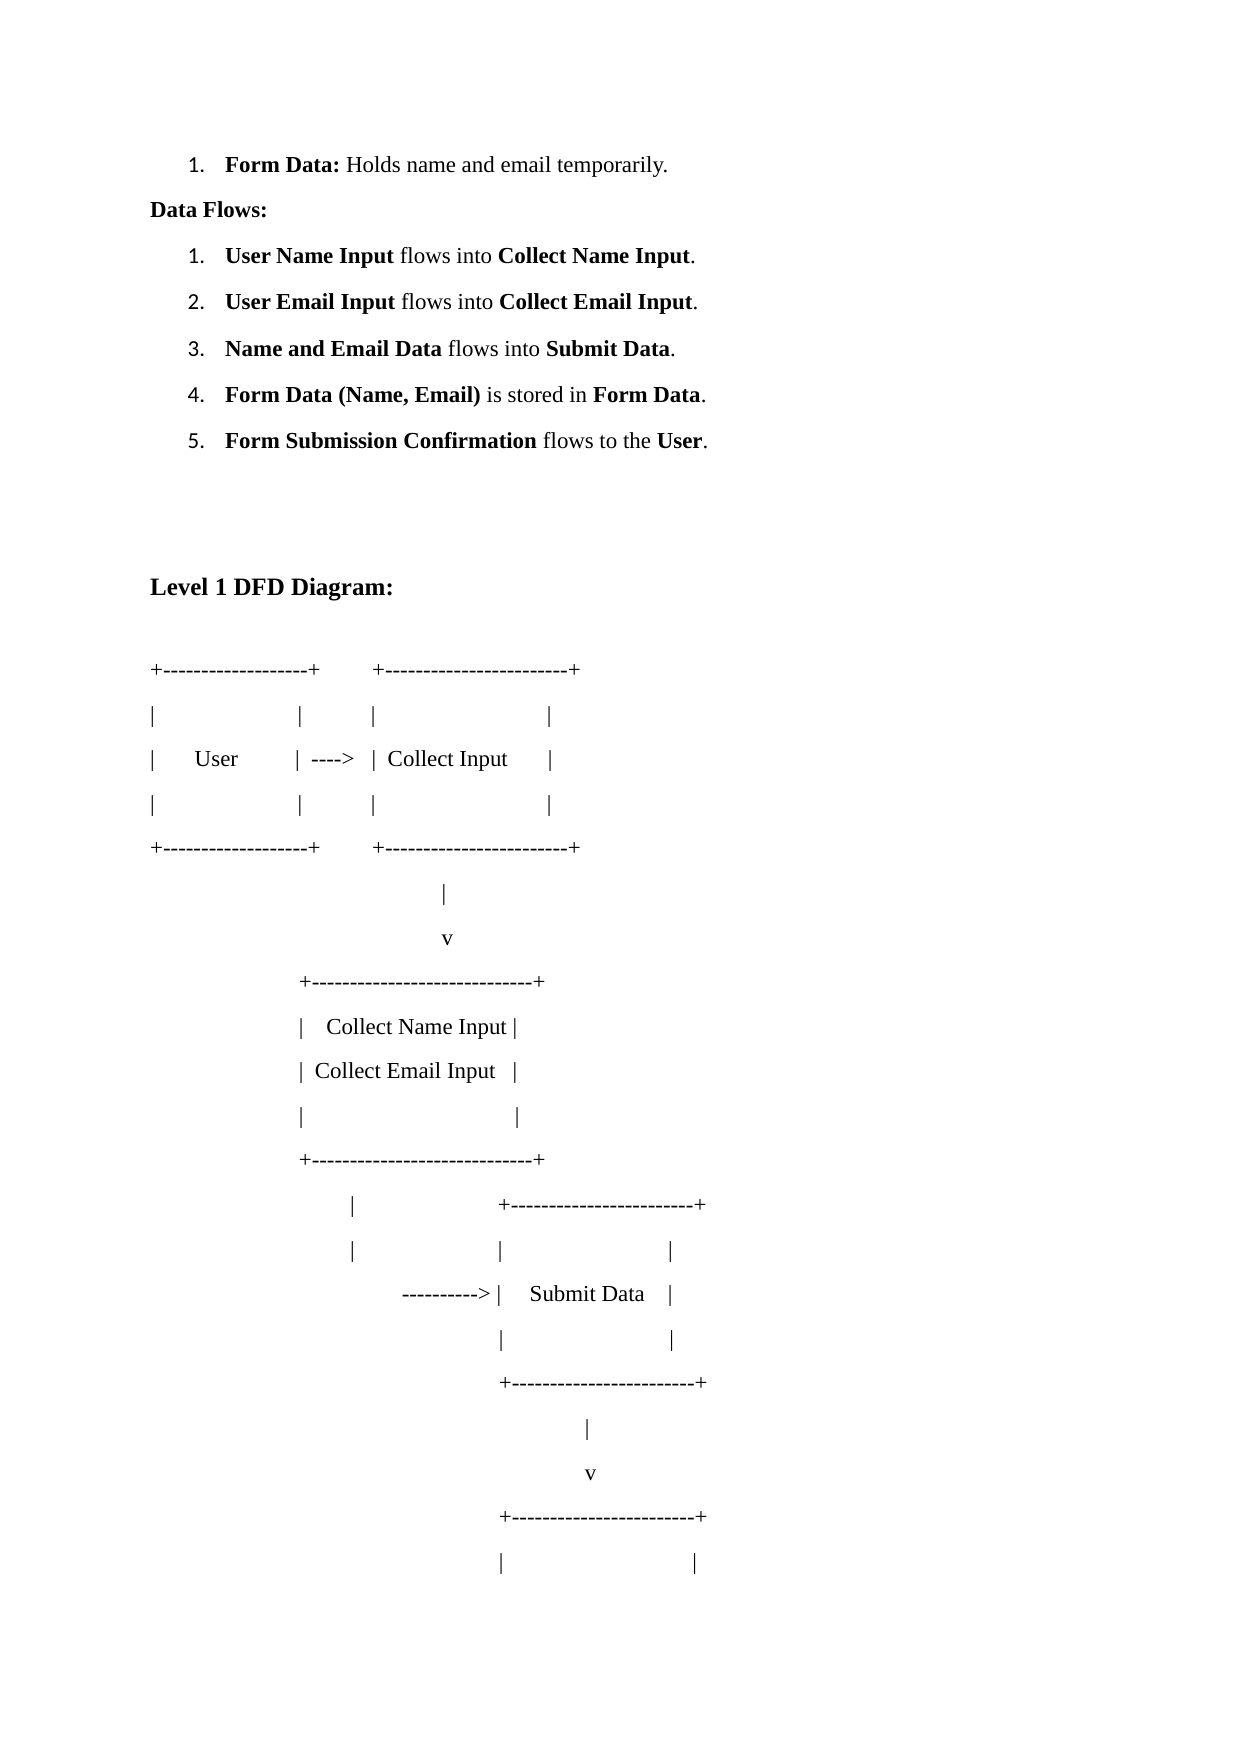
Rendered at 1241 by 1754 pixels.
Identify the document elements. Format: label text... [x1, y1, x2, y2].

list Name and Email Data flows into Submit Data. [187, 334, 1090, 362]
subtitle Level 1 DFD Diagram: [150, 572, 1090, 601]
text +-------------------+ +------------------------+ [150, 834, 1090, 861]
text | | | | [150, 790, 1090, 816]
text | | [150, 1548, 1090, 1574]
list User Name Input flows into Collect Name Input. [187, 241, 1090, 269]
list Form Submission Confirmation flows to the User. [187, 426, 1090, 454]
text | | | [150, 1236, 1090, 1262]
text | +------------------------+ [150, 1191, 1090, 1217]
text +-----------------------------+ [150, 968, 1090, 994]
text ----------> | Submit Data | [150, 1280, 1090, 1307]
text | [150, 1414, 1090, 1440]
text | | [150, 1325, 1090, 1351]
text Data Flows: [150, 196, 1090, 223]
text +-------------------+ +------------------------+ [150, 656, 1090, 682]
text +------------------------+ [150, 1503, 1090, 1529]
list Form Data: Holds name and email temporarily. [187, 150, 1090, 178]
text | [150, 879, 1090, 905]
text | User | ----> | Collect Input | [150, 745, 1090, 772]
text v [150, 1458, 1090, 1485]
list Form Data (Name, Email) is stored in Form Data. [187, 380, 1090, 408]
text | | | | [150, 701, 1090, 727]
text +-----------------------------+ [150, 1146, 1090, 1173]
text +------------------------+ [150, 1369, 1090, 1396]
list User Email Input flows into Collect Email Input. [187, 287, 1090, 315]
text | Collect Name Input | [150, 1013, 1090, 1039]
text | | [150, 1102, 1090, 1128]
text v [150, 923, 1090, 950]
text | Collect Email Input | [150, 1057, 1090, 1084]
